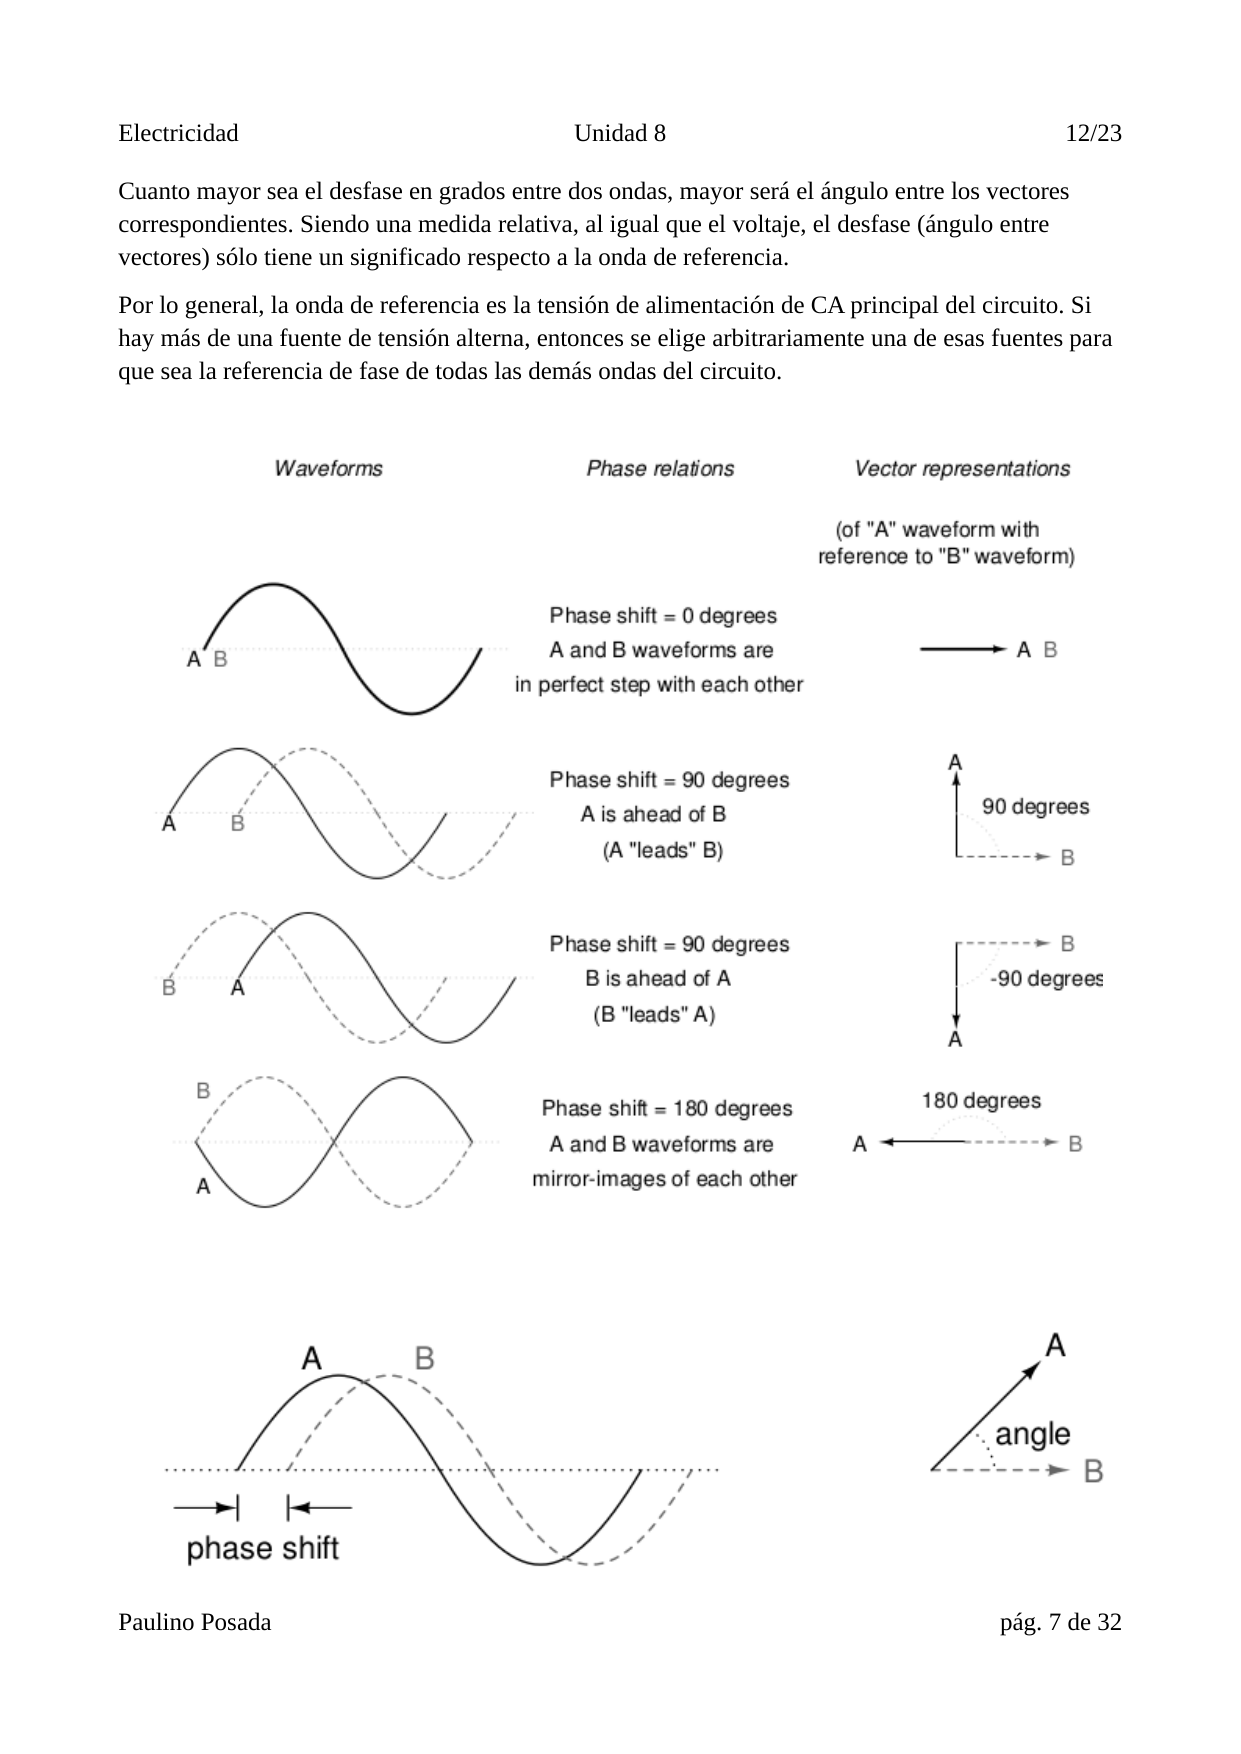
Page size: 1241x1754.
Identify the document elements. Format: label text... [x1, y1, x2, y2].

text Por lo general, la onda de referencia es la tensión de alimentación de CA principal del circuito. Si hay más de una fuente de tensión alterna, entonces se elige arbitrariamente una de esas fuentes para que sea la referencia de fase de todas las demás ondas del circuito. [118, 290, 1122, 385]
text Cuanto mayor sea el desfase en grados entre dos ondas, mayor será el ángulo entre los vectores correspondientes. Siendo una medida relativa, al igual que el voltaje, el desfase (ángulo entre vectores) sólo tiene un significado respecto a la onda de referencia. [118, 176, 1122, 271]
picture [137, 451, 1103, 1230]
picture [118, 1308, 1123, 1594]
